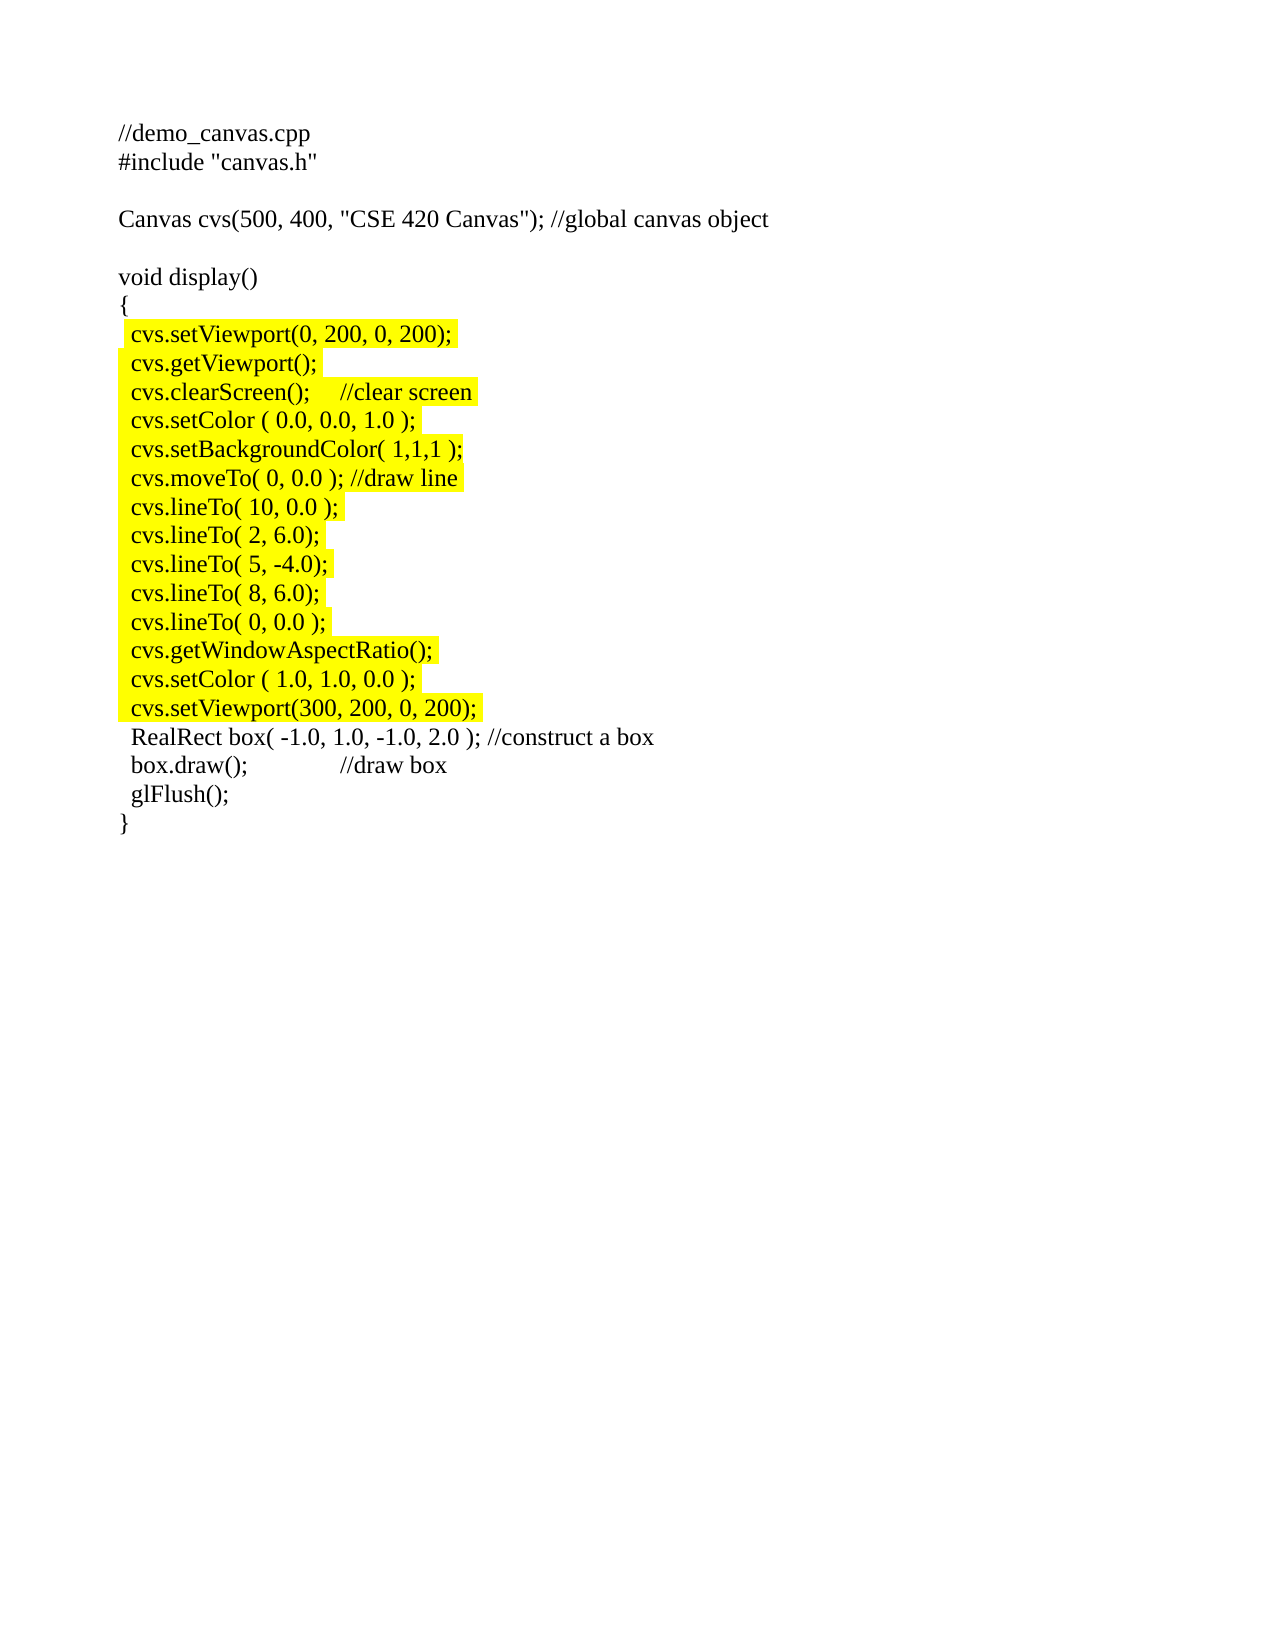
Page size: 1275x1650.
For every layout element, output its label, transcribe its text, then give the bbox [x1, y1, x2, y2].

text cvs.getViewport(); [118, 348, 1157, 377]
text box.draw(); //draw box [118, 751, 1157, 779]
text cvs.lineTo( 2, 6.0); [118, 521, 1157, 549]
text Canvas cvs(500, 400, "CSE 420 Canvas"); //global canvas object [118, 204, 1157, 233]
text RealRect box( -1.0, 1.0, -1.0, 2.0 ); //construct a box [118, 722, 1157, 751]
text cvs.setColor ( 0.0, 0.0, 1.0 ); [118, 406, 1157, 434]
text cvs.lineTo( 0, 0.0 ); [118, 607, 1157, 636]
text cvs.moveTo( 0, 0.0 ); //draw line [118, 463, 1157, 492]
text glFlush(); [118, 779, 1157, 808]
text cvs.setBackgroundColor( 1,1,1 ); [118, 434, 1157, 463]
text #include "canvas.h" [118, 147, 1157, 176]
text cvs.clearScreen(); //clear screen [118, 377, 1157, 406]
text cvs.lineTo( 8, 6.0); [118, 578, 1157, 607]
text cvs.setViewport(0, 200, 0, 200); [118, 319, 1157, 348]
text } [118, 808, 1157, 837]
text //demo_canvas.cpp [118, 118, 1157, 147]
text cvs.setColor ( 1.0, 1.0, 0.0 ); [118, 664, 1157, 693]
text cvs.getWindowAspectRatio(); [118, 636, 1157, 664]
text cvs.setViewport(300, 200, 0, 200); [118, 693, 1157, 722]
text void display() [118, 262, 1157, 291]
text cvs.lineTo( 10, 0.0 ); [118, 492, 1157, 521]
text { [118, 291, 1157, 319]
text cvs.lineTo( 5, -4.0); [118, 549, 1157, 578]
